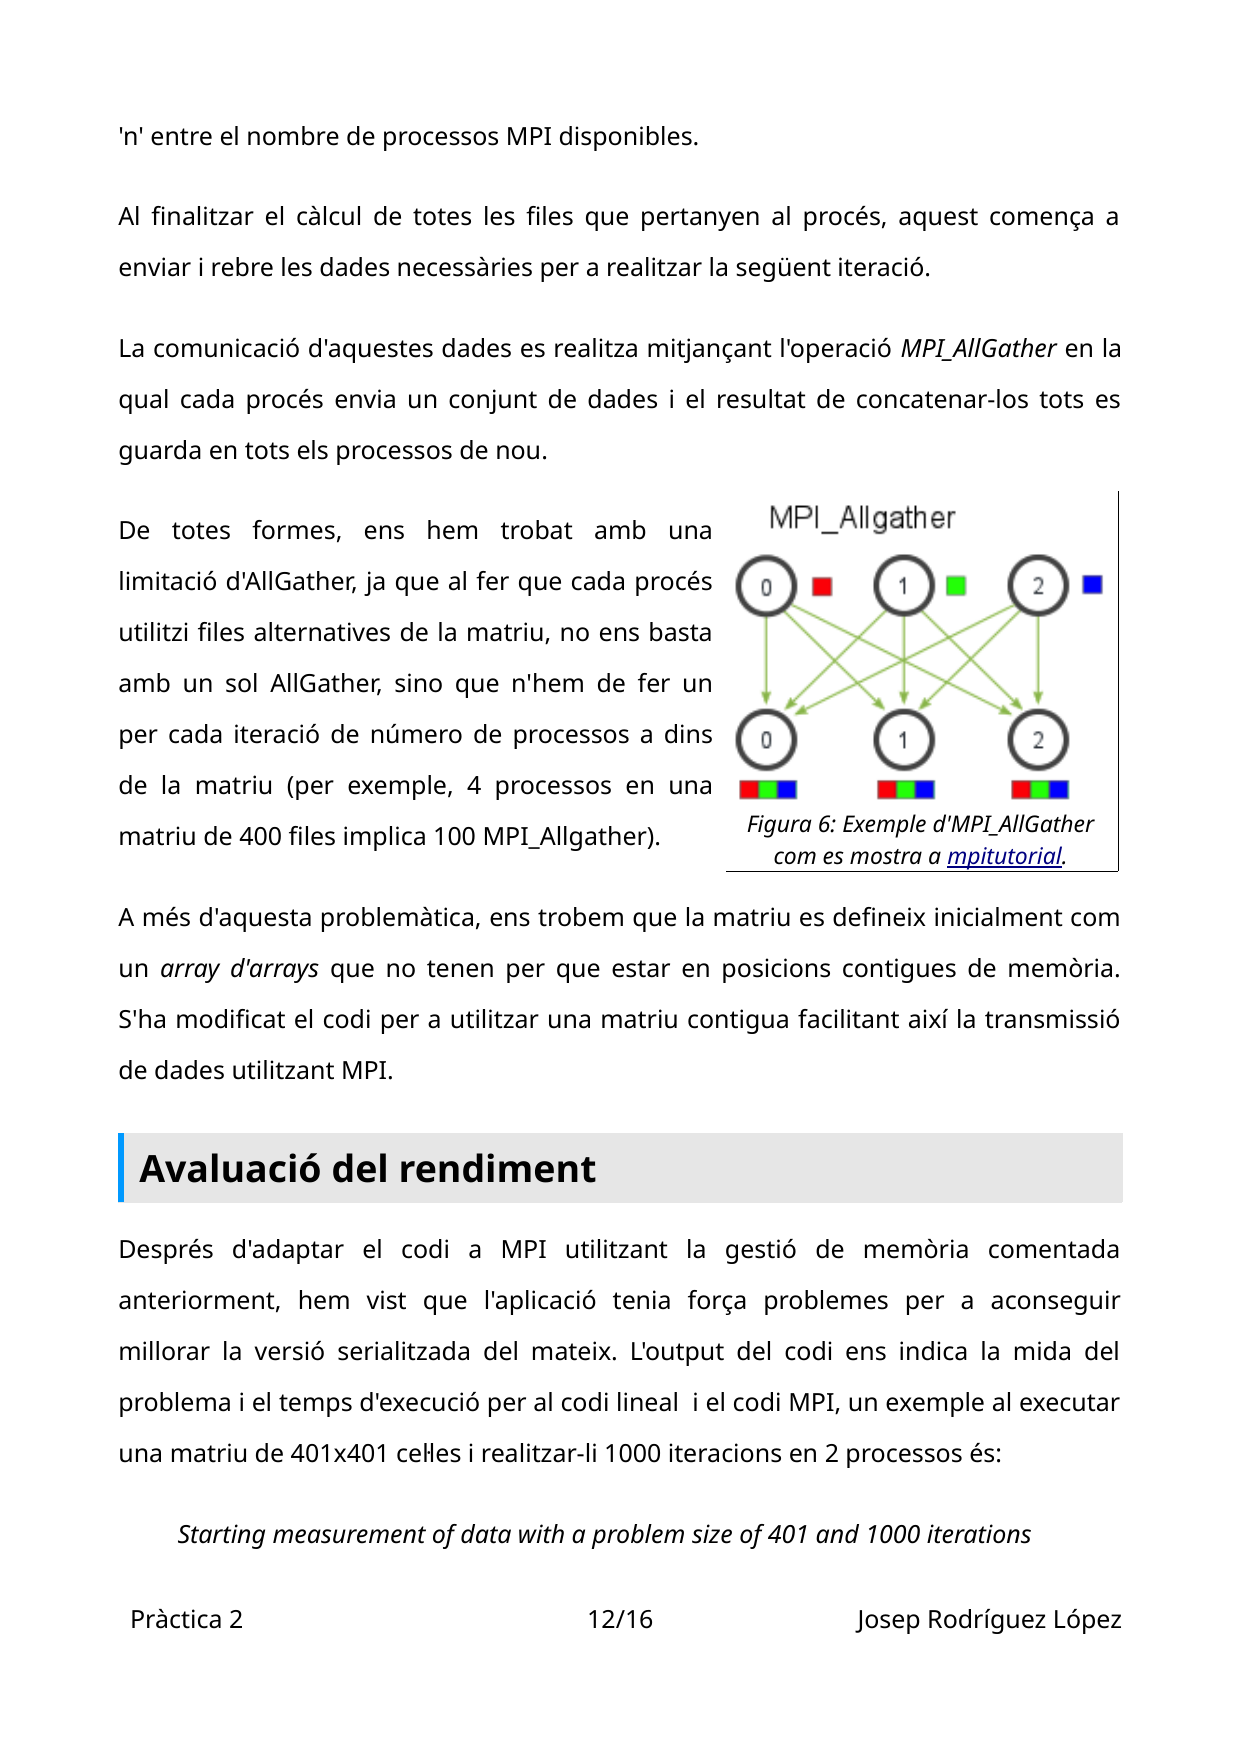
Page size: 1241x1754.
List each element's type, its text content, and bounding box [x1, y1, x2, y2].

text Starting measurement of data with a problem size of 401 and 1000 iterations [177, 1516, 1063, 1550]
subtitle Avaluació del rendiment [124, 1134, 1122, 1202]
text Al finalitzar el càlcul de totes les files que pertanyen al procés, aquest comença a enviar i rebre les dades necessàries per a realitzar la següent iteració. [118, 199, 1122, 284]
text A més d'aquesta problemàtica, ens trobem que la matriu es defineix inicialment com un array d'arrays que no tenen per que estar en posicions contigues de memòria. S'ha modificat el codi per a utilitzar una matriu contigua facilitant així la transmissió de dades utilitzant MPI. [118, 899, 1122, 1087]
text 'n' entre el nombre de processos MPI disponibles. [118, 118, 1122, 152]
text De totes formes, ens hem trobat amb una limitació d'AllGather, ja que al fer que cada procés utilitzi files alternatives de la matriu, no ens basta amb un sol AllGather, sino que n'hem de fer un per cada iteració de número de processos a dins de la matriu (per exemple, 4 processos en una matriu de 400 files implica 100 MPI_Allgather). [118, 513, 726, 853]
text La comunicació d'aquestes dades es realitza mitjançant l'operació MPI_AllGather en la qual cada procés envia un conjunt de dades i el resultat de concatenar-los tots es guarda en tots els processos de nou. [118, 330, 1122, 466]
picture [725, 491, 1118, 809]
text Figura 6: Exemple d'MPI_AllGather com es mostra a mpitutorial. [726, 809, 1118, 871]
text Després d'adaptar el codi a MPI utilitzant la gestió de memòria comentada anteriorment, hem vist que l'aplicació tenia força problemes per a aconseguir millorar la versió serialitzada del mateix. L'output del codi ens indica la mida del problema i el temps d'execució per al codi lineal i el codi MPI, un exemple al executar una matriu de 401x401 cel·les i realitzar-li 1000 iteracions en 2 processos és: [118, 1232, 1122, 1470]
